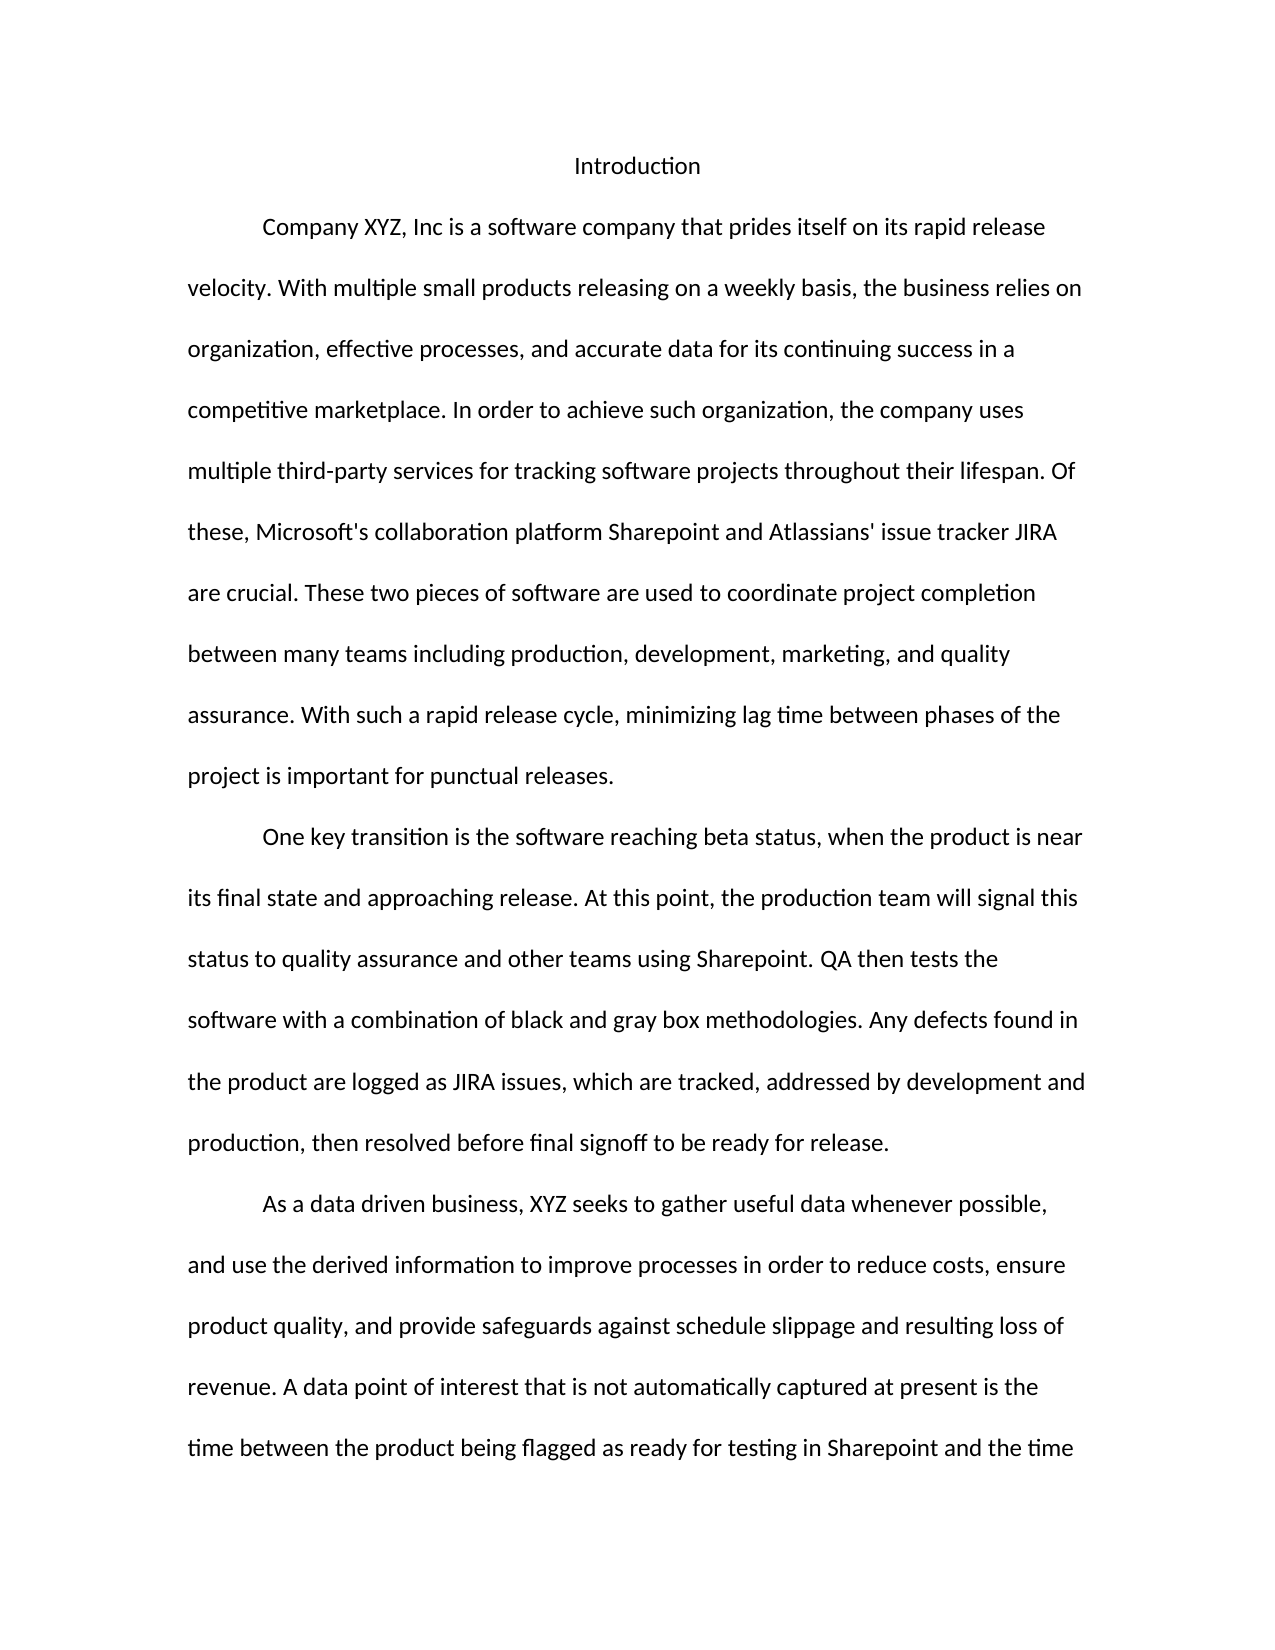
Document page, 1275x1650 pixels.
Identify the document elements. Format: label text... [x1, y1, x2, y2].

text One key transition is the software reaching beta status, when the product is near its final state and approaching release. At this point, the production team will signal this status to quality assurance and other teams using Sharepoint. QA then tests the software with a combination of black and gray box methodologies. Any defects found in the product are logged as JIRA issues, which are tracked, addressed by development and production, then resolved before final signoff to be ready for release. [187, 821, 1087, 1157]
text Introduction [187, 150, 1087, 181]
text Company XYZ, Inc is a software company that prides itself on its rapid release velocity. With multiple small products releasing on a weekly basis, the business relies on organization, effective processes, and accurate data for its continuing success in a competitive marketplace. In order to achieve such organization, the company uses multiple third-party services for tracking software projects throughout their lifespan. Of these, Microsoft's collaboration platform Sharepoint and Atlassians' issue tracker JIRA are crucial. These two pieces of software are used to coordinate project completion between many teams including production, development, marketing, and quality assurance. With such a rapid release cycle, minimizing lag time between phases of the project is important for punctual releases. [187, 211, 1087, 791]
text As a data driven business, XYZ seeks to gather useful data whenever possible, and use the derived information to improve processes in order to reduce costs, ensure product quality, and provide safeguards against schedule slippage and resulting loss of revenue. A data point of interest that is not automatically captured at present is the time between the product being flagged as ready for testing in Sharepoint and the time [187, 1188, 1087, 1462]
